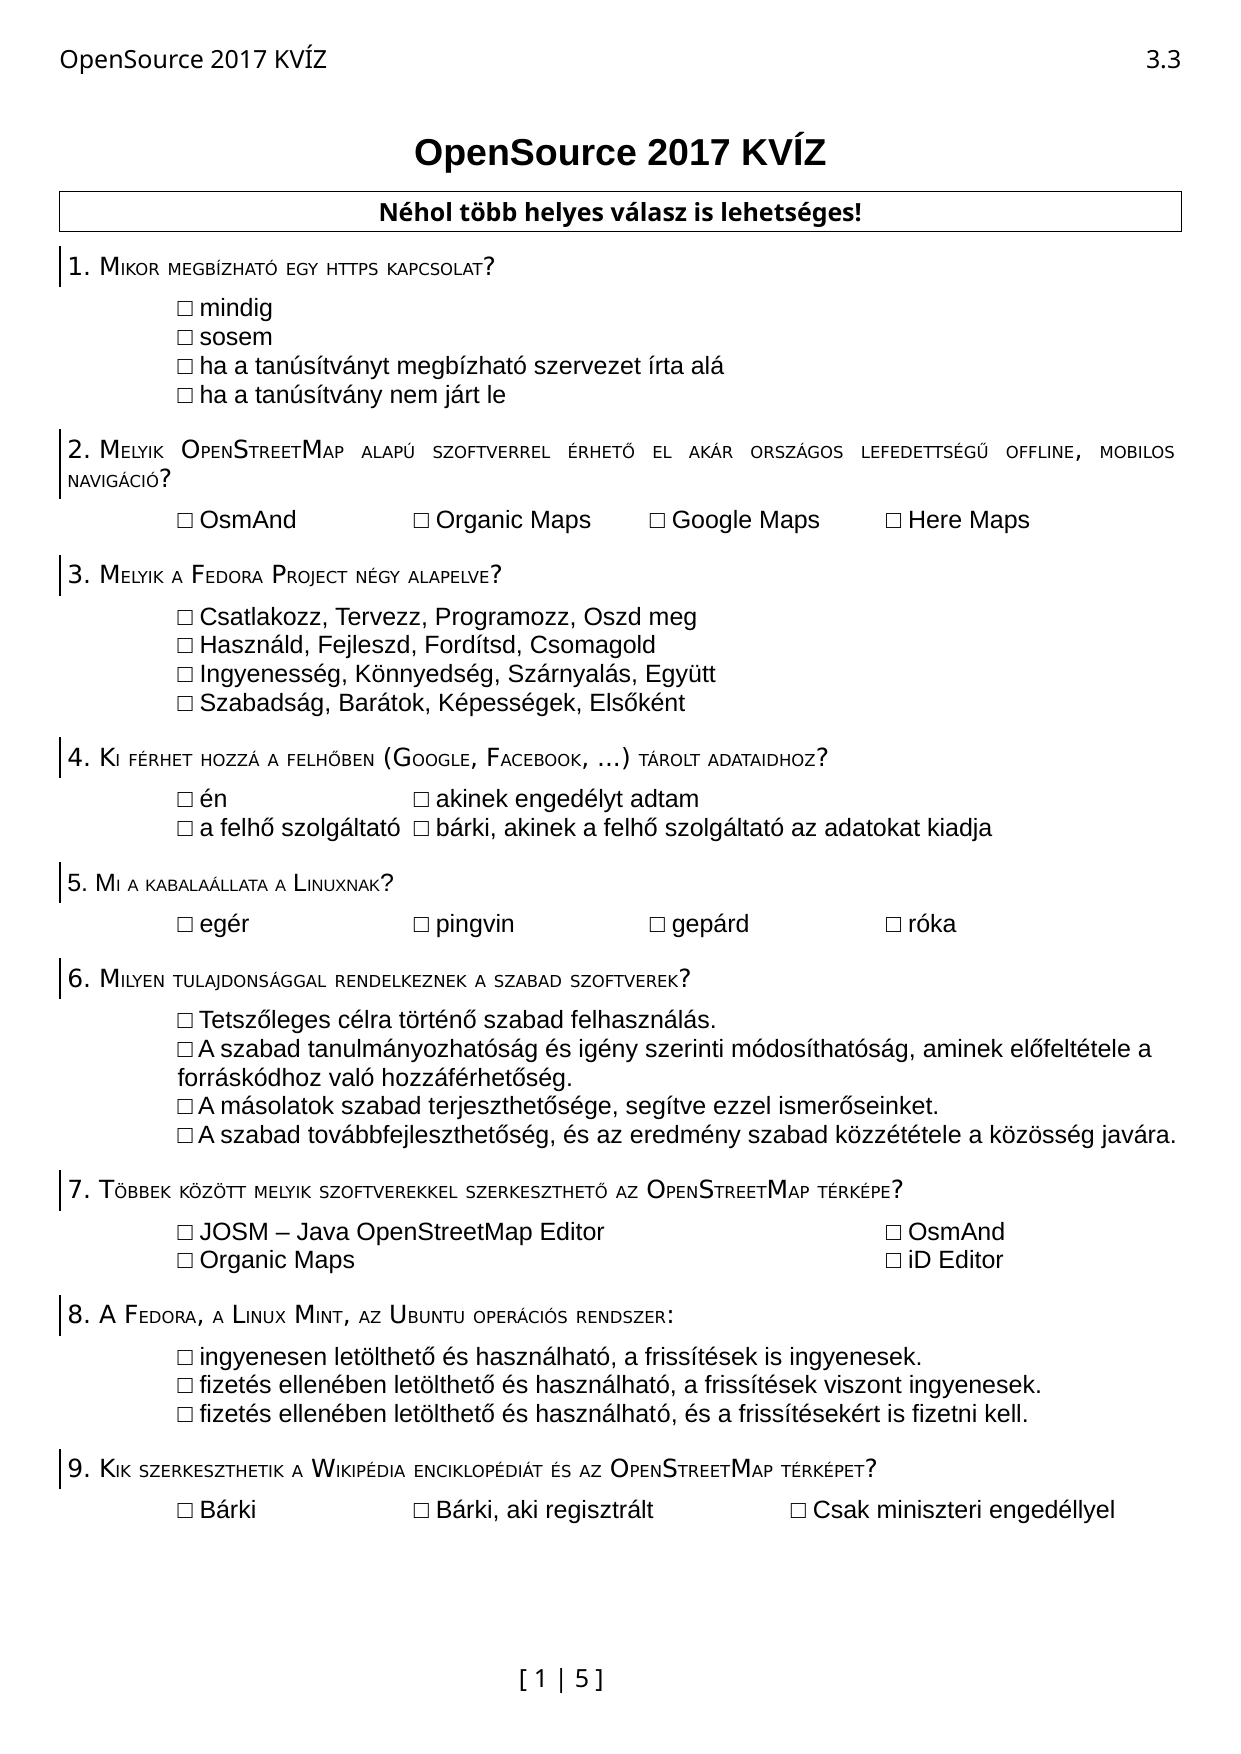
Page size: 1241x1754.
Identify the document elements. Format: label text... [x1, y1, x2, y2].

list Mikor megbízható egy https kapcsolat? [61, 246, 1181, 287]
list Melyik OpenStreetMap alapú szoftverrel érhető el akár országos lefedettségű offline, mobilos navigáció? [61, 429, 1181, 499]
text Néhol több helyes válasz is lehetséges! [60, 192, 1181, 231]
list Milyen tulajdonsággal rendelkeznek a szabad szoftverek? [61, 958, 1181, 999]
list Többek között melyik szoftverekkel szerkeszthető az OpenStreetMap térképe? [59, 1169, 1181, 1211]
list Mi a kabalaállata a Linuxnak? [61, 862, 1181, 903]
text □ egér □ pingvin □ gepárd □ róka [177, 909, 1181, 937]
text □ Csatlakozz, Tervezz, Programozz, Oszd meg □ Használd, Fejleszd, Fordítsd, Csomagold □ Ingyenesség, Könnyedség, Szárnyalás, Együtt □ Szabadság, Barátok, Képességek, Elsőként [177, 601, 1181, 716]
text □ OsmAnd □ Organic Maps □ Google Maps □ Here Maps [177, 505, 1181, 534]
text □ Tetszőleges célra történő szabad felhasználás. □ A szabad tanulmányozhatóság és igény szerinti módosíthatóság, aminek előfeltétele a forráskódhoz való hozzáférhetőség. □ A másolatok szabad terjeszthetősége, segítve ezzel ismerőseinket. □ A szabad továbbfejleszthetőség, és az eredmény szabad közzététele a közösség javára. [177, 1005, 1181, 1149]
text □ mindig □ sosem □ ha a tanúsítványt megbízható szervezet írta alá □ ha a tanúsítvány nem járt le [177, 293, 1181, 408]
list Melyik a Fedora Project négy alapelve? [59, 554, 1181, 596]
text □ JOSM – Java OpenStreetMap Editor □ OsmAnd □ Organic Maps □ iD Editor [177, 1216, 1181, 1274]
text □ Bárki □ Bárki, aki regisztrált □ Csak miniszteri engedéllyel [177, 1495, 1181, 1524]
text □ ingyenesen letölthető és használható, a frissítések is ingyenesek. □ fizetés ellenében letölthető és használható, a frissítések viszont ingyenesek. □ fizetés ellenében letölthető és használható, és a frissítésekért is fizetni kell. [177, 1342, 1181, 1428]
text □ én □ akinek engedélyt adtam □ a felhő szolgáltató □ bárki, akinek a felhő szolgáltató az adatokat kiadja [177, 784, 1181, 842]
list A Fedora, a Linux Mint, az Ubuntu operációs rendszer: [59, 1294, 1181, 1336]
list Ki férhet hozzá a felhőben (Google, Facebook, ...) tárolt adataidhoz? [61, 737, 1181, 778]
title OpenSource 2017 KVÍZ [59, 130, 1181, 173]
list Kik szerkeszthetik a Wikipédia enciklopédiát és az OpenStreetMap térképet? [59, 1448, 1181, 1489]
